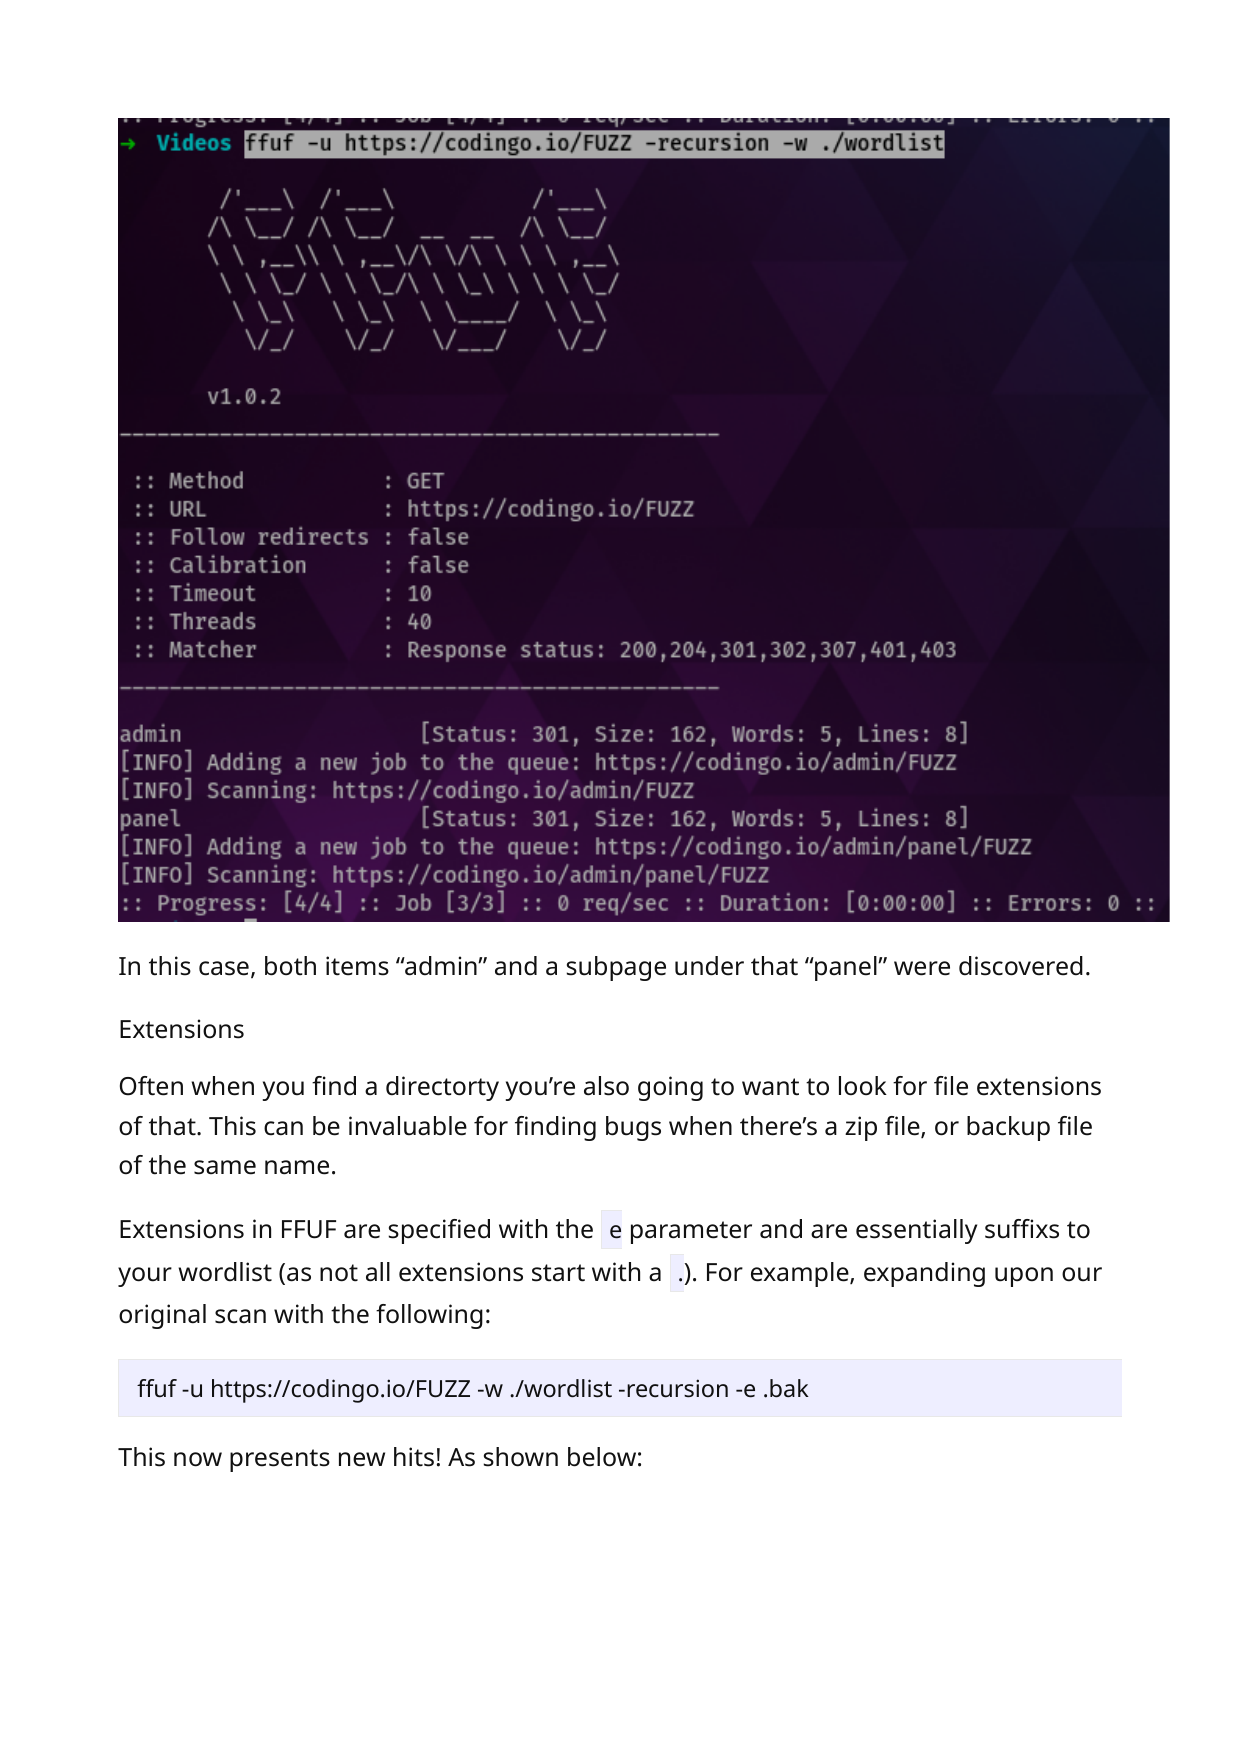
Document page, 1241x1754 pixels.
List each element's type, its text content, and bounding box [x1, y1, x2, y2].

text Extensions in FFUF are specified with the e parameter and are essentially suffixs to your wordlist (as not all extensions start with a .). For example, expanding upon our original scan with the following: [118, 1210, 1122, 1331]
text ffuf -u https://codingo.io/FUZZ -w ./wordlist -recursion -e .bak [119, 1360, 1122, 1416]
text This now presents new hits! As shown below: [118, 1440, 1122, 1474]
text Often when you find a directorty you’re also going to want to look for file extensions of that. This can be invaluable for finding bugs when there’s a zip file, or backup file of the same name. [118, 1069, 1122, 1181]
text In this case, both items “admin” and a subpage under that “panel” were discovered. [118, 949, 1122, 983]
subtitle Extensions [118, 1012, 1122, 1046]
picture [118, 118, 1170, 922]
